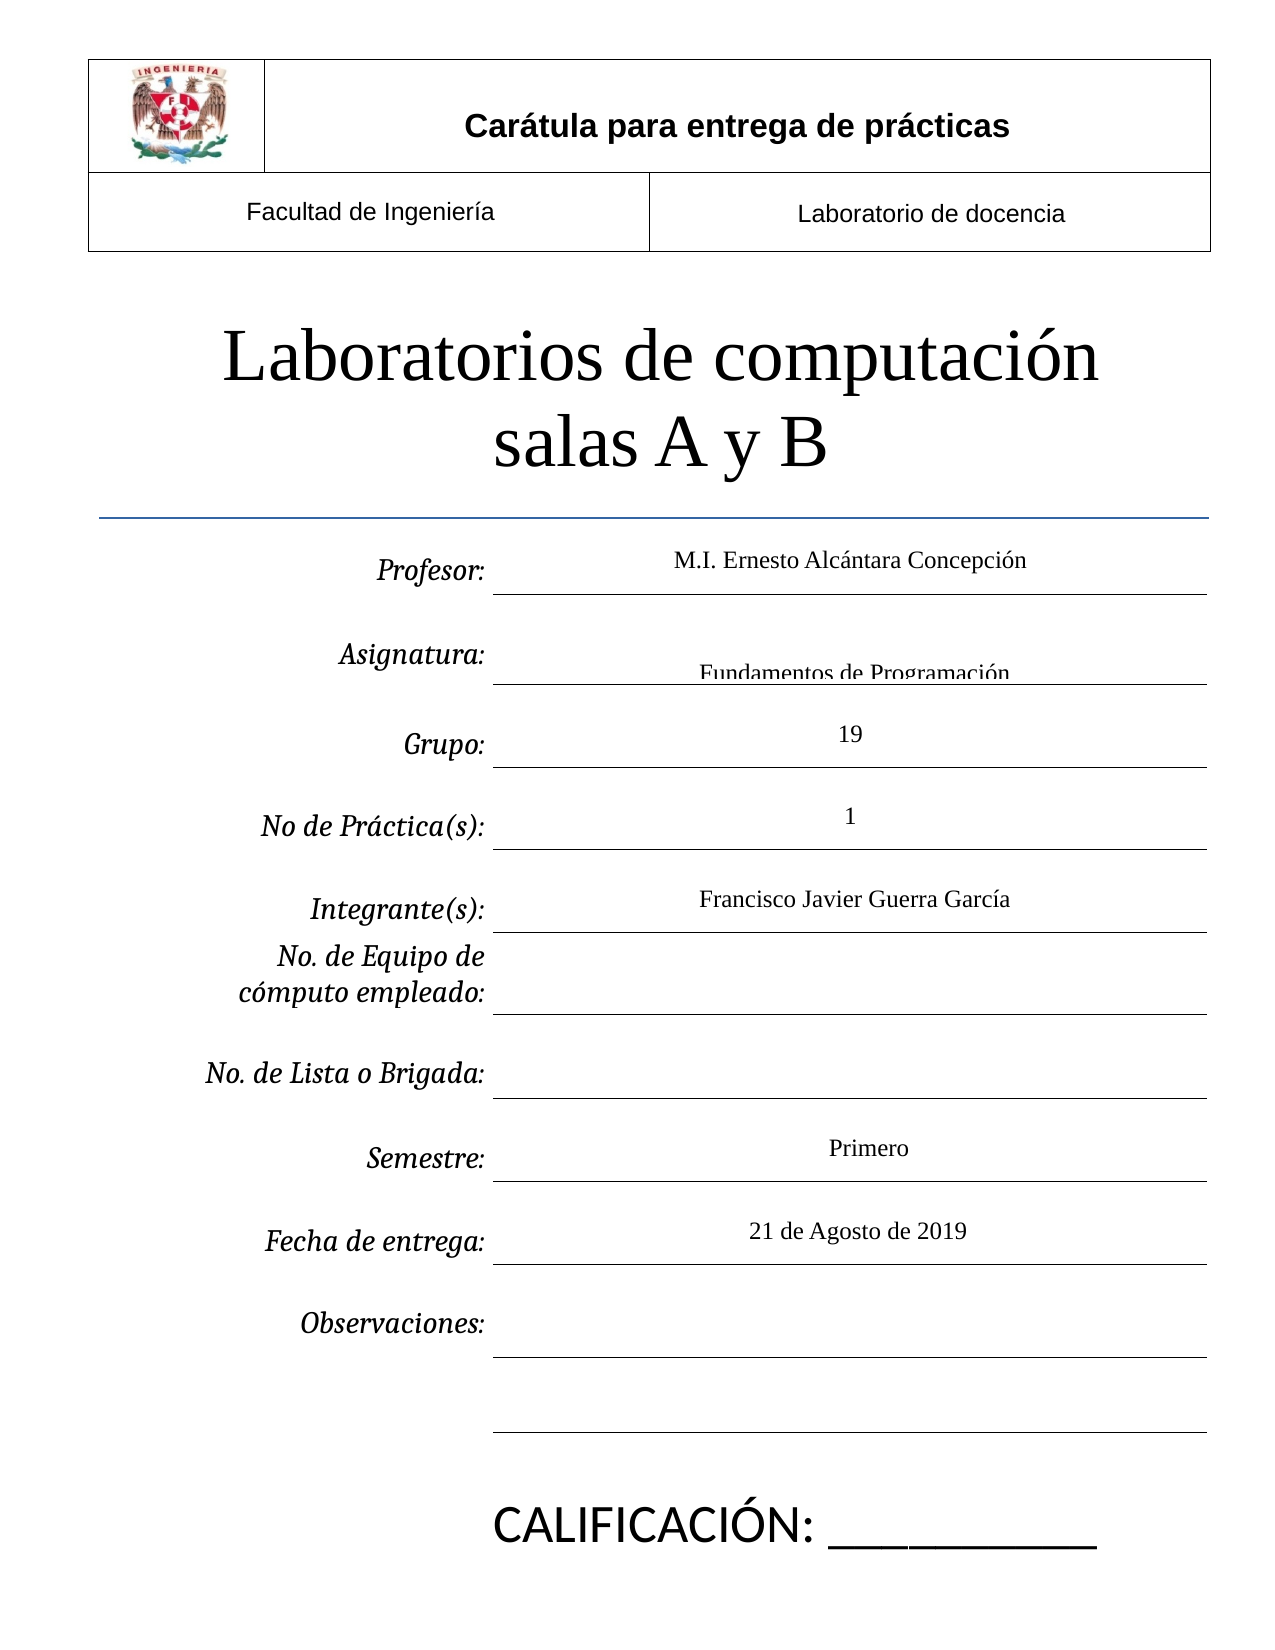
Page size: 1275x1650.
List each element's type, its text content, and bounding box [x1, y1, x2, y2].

table_header M.I. Ernesto Alcántara Concepción [493, 519, 1207, 594]
table_cell No. de Equipo de cómputo empleado: [118, 932, 493, 1013]
table_cell 21 de Agosto de 2019 [493, 1182, 1207, 1263]
table_cell Francisco Javier Guerra García [493, 850, 1207, 932]
text CALIFICACIÓN: __________ [118, 1489, 1205, 1556]
table_cell Fecha de entrega: [118, 1181, 493, 1263]
table_header Carátula para entrega de prácticas [265, 60, 1210, 172]
table_header [118, 511, 493, 517]
table_cell No. de Lista o Brigada: [118, 1014, 493, 1098]
table_cell 19 [493, 685, 1207, 766]
table_cell 1 [493, 768, 1207, 849]
table_cell [493, 1015, 1207, 1098]
table_header [493, 511, 1207, 517]
table_cell Fundamentos de Programación [493, 595, 1207, 684]
table_cell [493, 933, 1207, 1013]
table_cell Integrante(s): [118, 849, 493, 932]
table_cell No de Práctica(s): [118, 766, 493, 849]
table_cell [118, 1357, 493, 1432]
table_cell [493, 1358, 1207, 1432]
table_cell Observaciones: [118, 1264, 493, 1357]
text Laboratorios de computación [118, 310, 1205, 396]
table_cell Asignatura: [118, 594, 493, 684]
table_cell Semestre: [118, 1098, 493, 1181]
table_cell Facultad de Ingeniería [89, 173, 649, 251]
text salas A y B [118, 396, 1205, 482]
table_cell [493, 1265, 1207, 1357]
table_cell Grupo: [118, 684, 493, 766]
table_header [89, 60, 264, 172]
table_header Profesor: [118, 519, 493, 594]
table_cell Primero [493, 1099, 1207, 1181]
table_cell Laboratorio de docencia [650, 173, 1210, 251]
